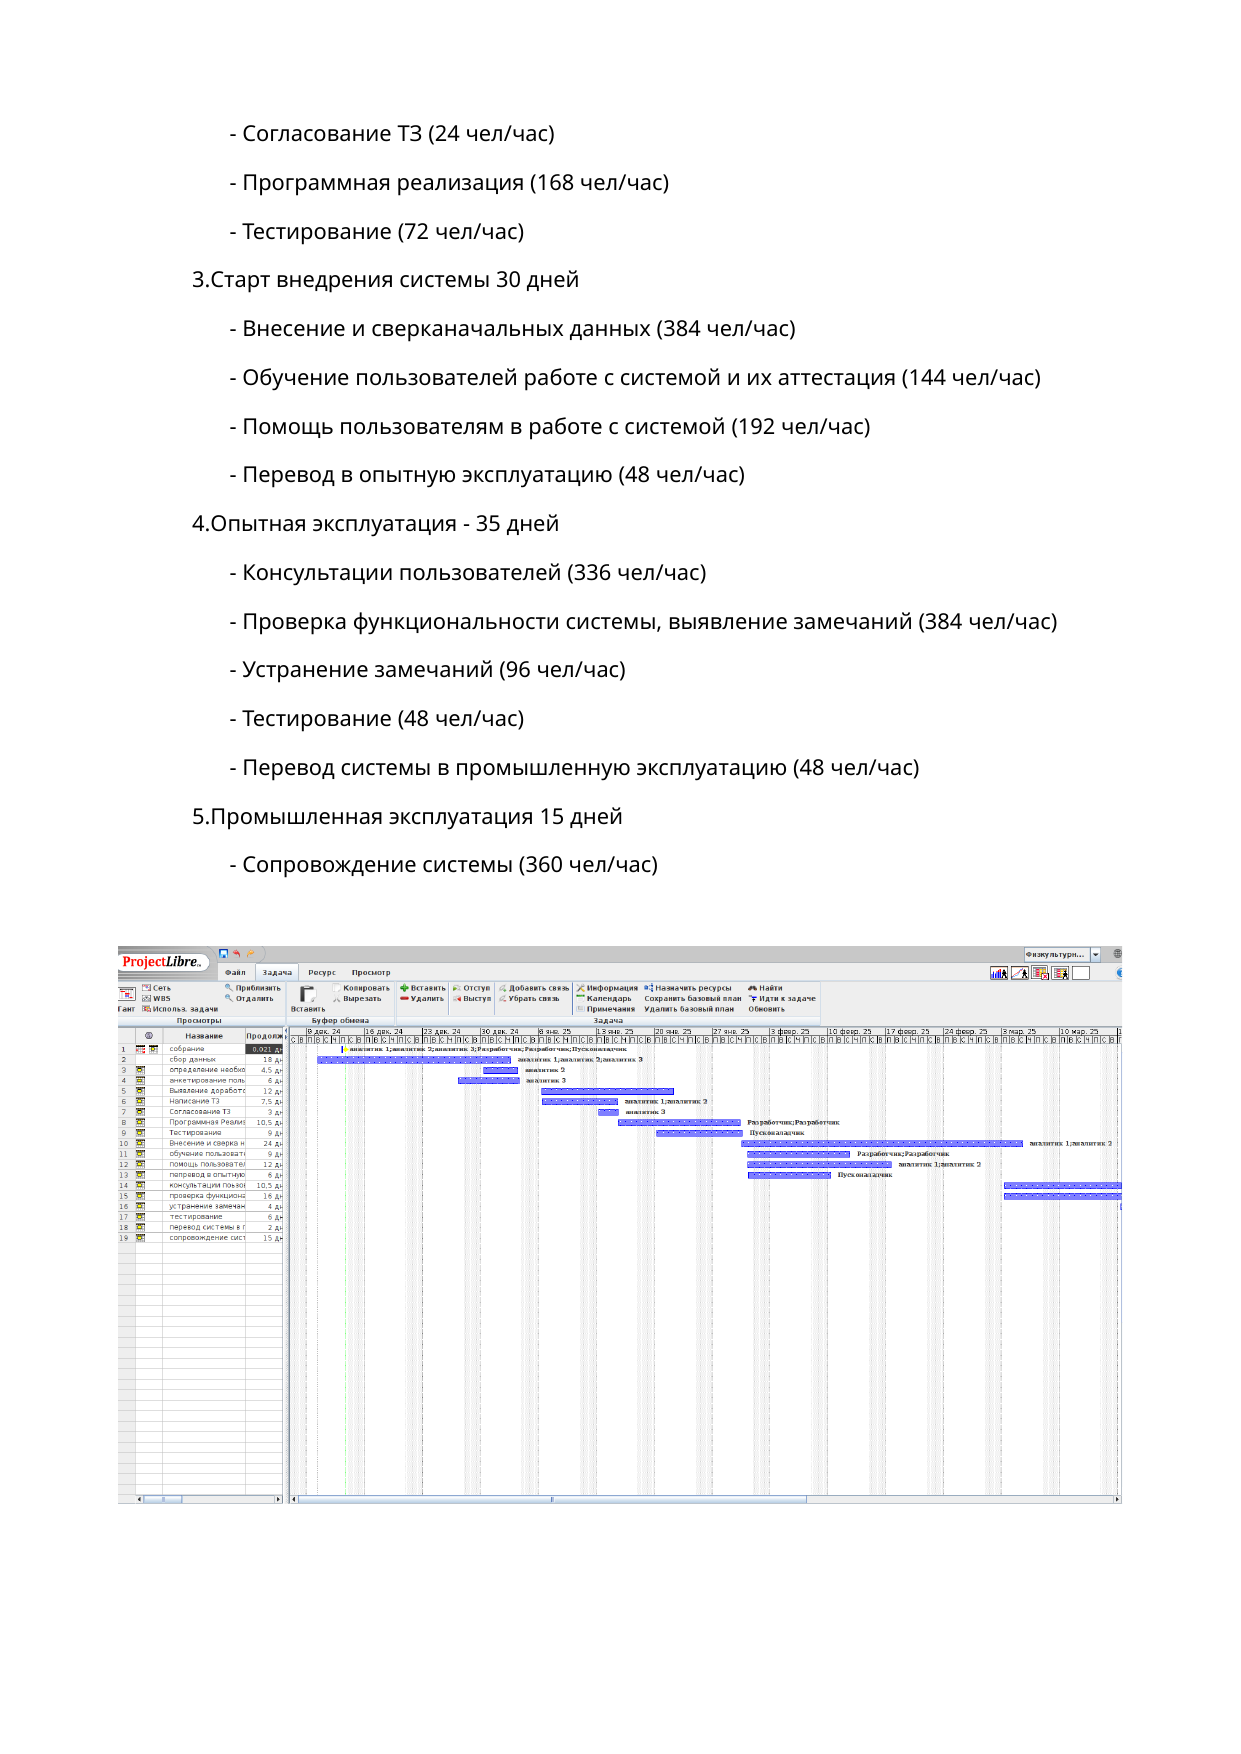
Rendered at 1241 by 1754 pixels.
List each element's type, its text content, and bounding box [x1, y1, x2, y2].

list - Помощь пользователям в работе с системой (192 чел/час) [118, 411, 1122, 440]
list - Тестирование (48 чел/час) [118, 703, 1122, 733]
list Опытная эксплуатация - 35 дней [118, 508, 1122, 538]
picture [118, 946, 1123, 1504]
list - Сопровождение системы (360 чел/час) [118, 849, 1122, 879]
list - Перевод системы в промышленную эксплуатацию (48 чел/час) [118, 752, 1122, 782]
list - Обучение пользователей работе с системой и их аттестация (144 чел/час) [118, 362, 1122, 392]
list - Согласование ТЗ (24 чел/час) [118, 118, 1122, 148]
list Промышленная эксплуатация 15 дней [118, 801, 1122, 830]
list - Перевод в опытную эксплуатацию (48 чел/час) [118, 459, 1122, 489]
list - Внесение и сверканачальных данных (384 чел/час) [118, 313, 1122, 343]
list - Тестирование (72 чел/час) [118, 216, 1122, 245]
list - Консультации пользователей (336 чел/час) [118, 557, 1122, 587]
list - Программная реализация (168 чел/час) [118, 167, 1122, 197]
list - Устранение замечаний (96 чел/час) [118, 654, 1122, 684]
list Старт внедрения системы 30 дней [118, 264, 1122, 294]
list - Проверка функциональности системы, выявление замечаний (384 чел/час) [118, 606, 1122, 635]
